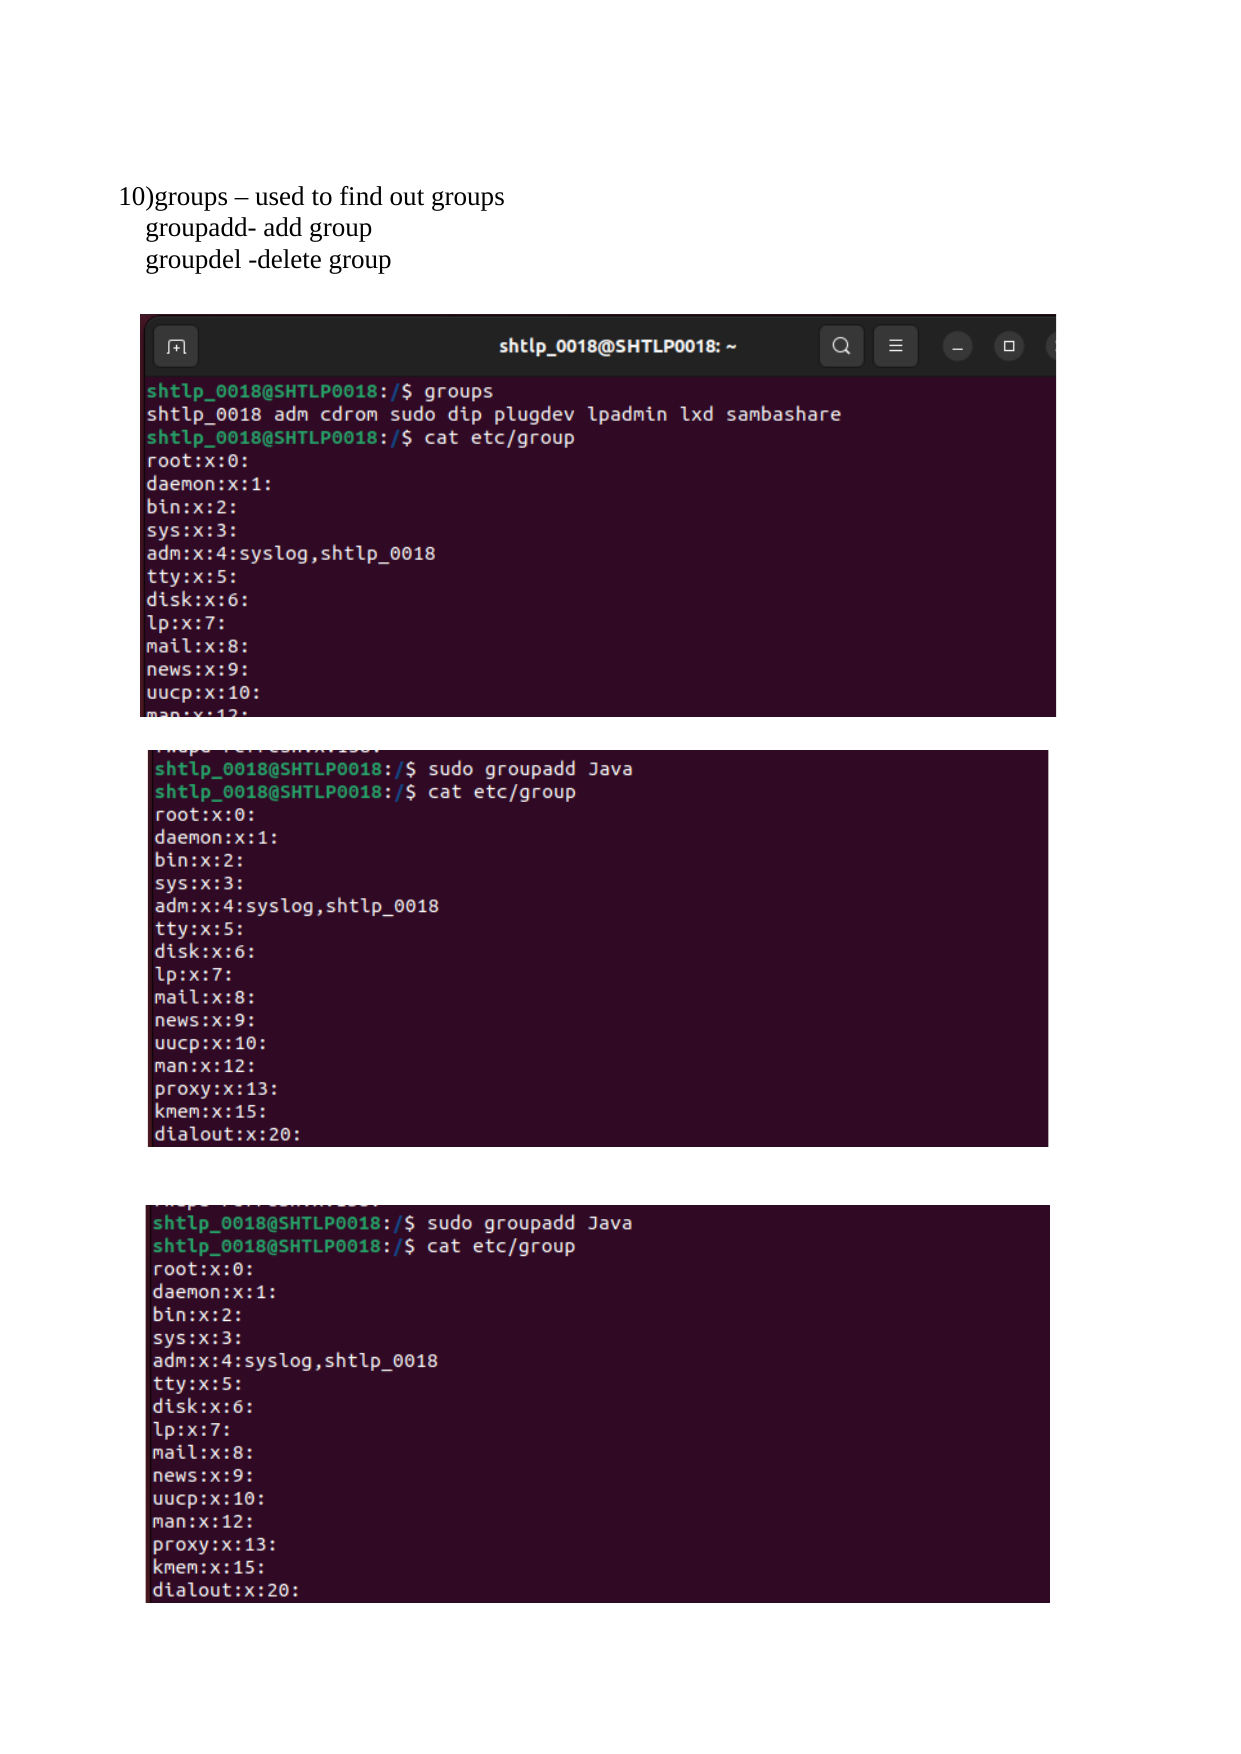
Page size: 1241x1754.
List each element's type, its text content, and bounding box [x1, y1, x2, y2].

picture [147, 750, 1049, 1147]
text groupdel -delete group [118, 243, 1122, 274]
picture [140, 314, 1057, 717]
picture [145, 1205, 1050, 1603]
text groupadd- add group [118, 212, 1122, 243]
text 10)groups – used to find out groups [118, 180, 1122, 212]
